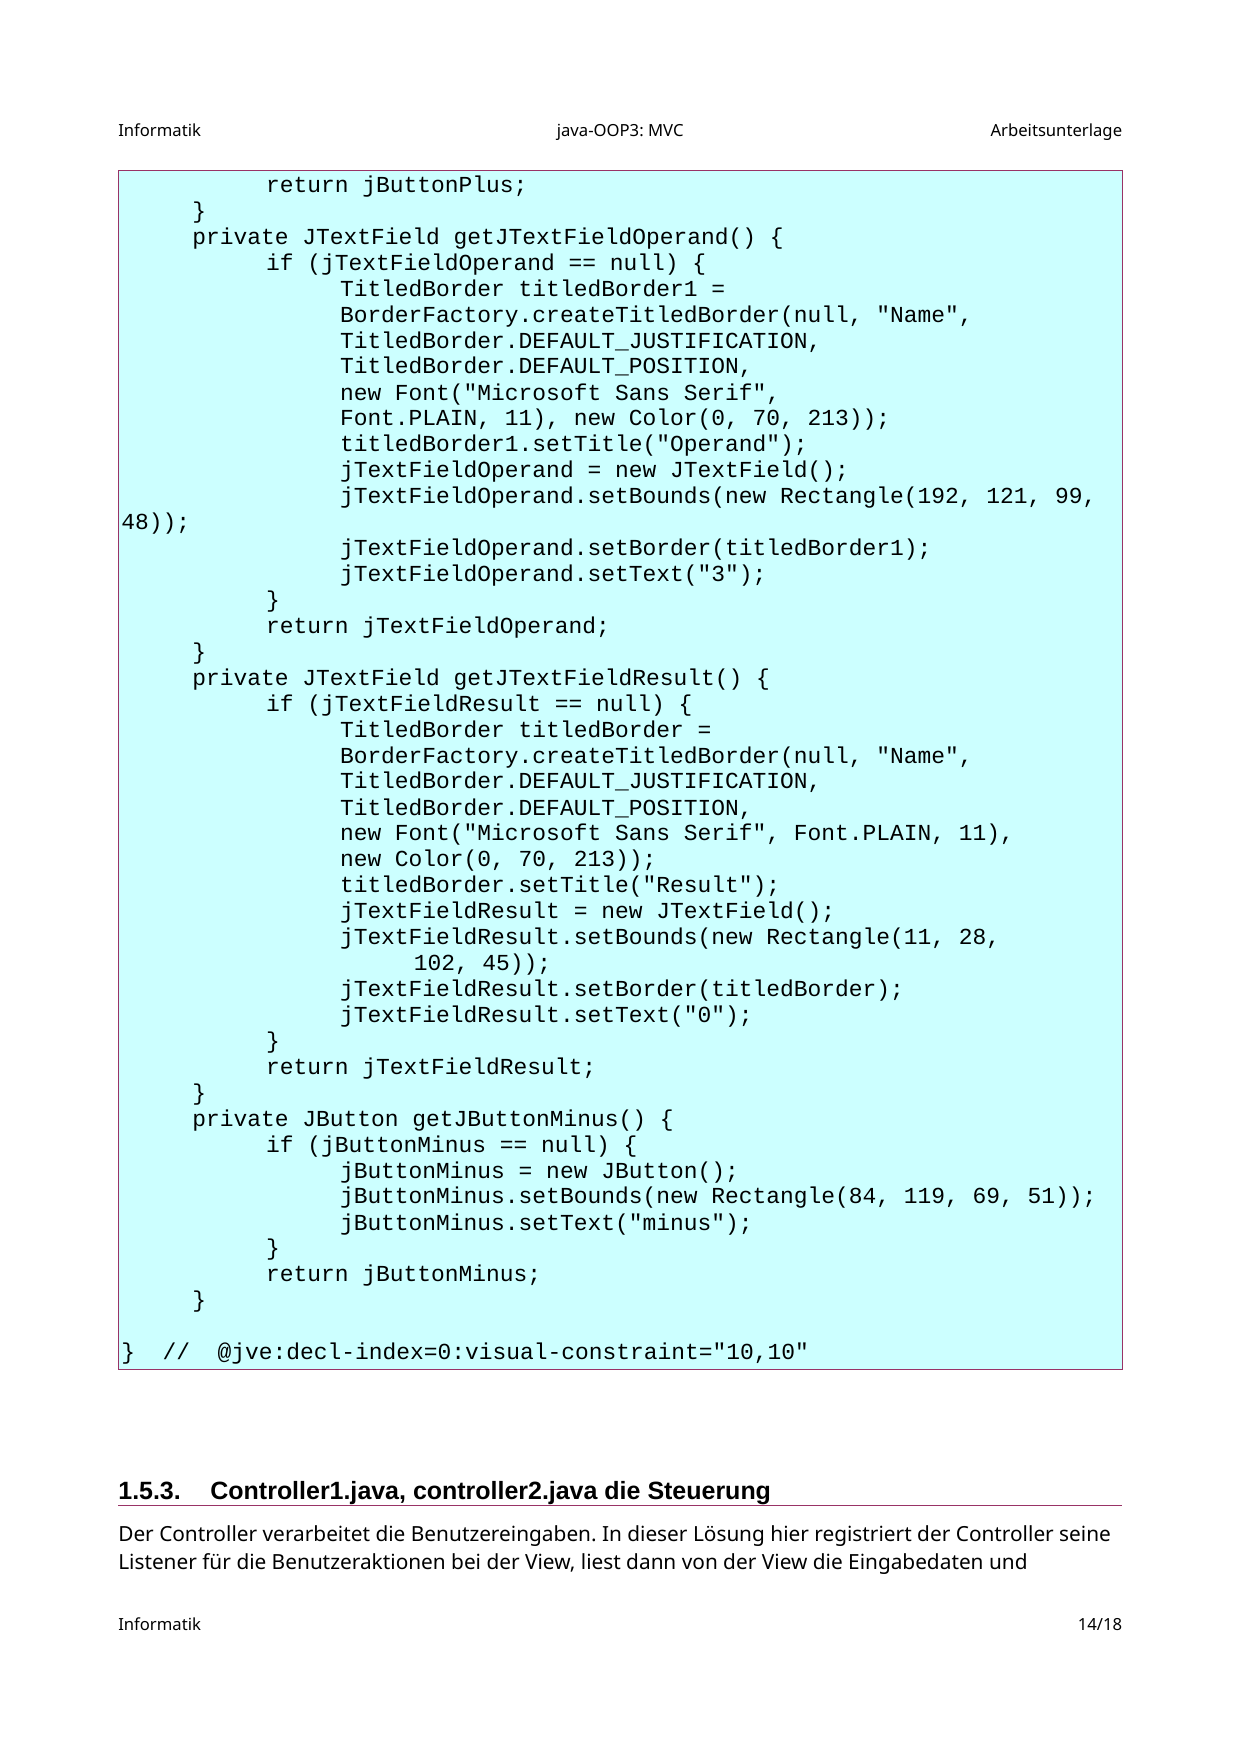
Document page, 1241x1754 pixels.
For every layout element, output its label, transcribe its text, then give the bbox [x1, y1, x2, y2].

text 102, 45)); [119, 948, 1122, 974]
text } [119, 1234, 1122, 1260]
text jTextFieldOperand.setText("3"); [119, 559, 1122, 585]
text jButtonMinus = new JButton(); [119, 1156, 1122, 1182]
text private JButton getJButtonMinus() { [119, 1104, 1122, 1130]
text } [119, 1286, 1122, 1312]
text return jTextFieldResult; [119, 1052, 1122, 1078]
text if (jTextFieldOperand == null) { [119, 248, 1122, 274]
text Der Controller verarbeitet die Benutzereingaben. In dieser Lösung hier registriert der Controller seine Listener für die Benutzeraktionen bei der View, liest dann von der View die Eingabedaten und [118, 1519, 1122, 1576]
text if (jButtonMinus == null) { [119, 1130, 1122, 1156]
text } [119, 196, 1122, 222]
text titledBorder1.setTitle("Operand"); [119, 430, 1122, 456]
text return jTextFieldOperand; [119, 611, 1122, 637]
text } [119, 637, 1122, 663]
text if (jTextFieldResult == null) { [119, 689, 1122, 715]
text private JTextField getJTextFieldResult() { [119, 663, 1122, 689]
text jTextFieldResult = new JTextField(); [119, 897, 1122, 922]
text TitledBorder titledBorder = BorderFactory.createTitledBorder(null, "Name", TitledBorder.DEFAULT_JUSTIFICATION, TitledBorder.DEFAULT_POSITION, new Font("Microsoft Sans Serif", Font.PLAIN, 11), new Color(0, 70, 213)); [119, 715, 1122, 871]
text titledBorder.setTitle("Result"); [119, 871, 1122, 897]
text jTextFieldResult.setBounds(new Rectangle(11, 28, [119, 922, 1122, 948]
text TitledBorder titledBorder1 = BorderFactory.createTitledBorder(null, "Name", TitledBorder.DEFAULT_JUSTIFICATION, TitledBorder.DEFAULT_POSITION, new Font("Microsoft Sans Serif", Font.PLAIN, 11), new Color(0, 70, 213)); [119, 274, 1122, 430]
text jTextFieldOperand = new JTextField(); [119, 456, 1122, 482]
text jButtonMinus.setBounds(new Rectangle(84, 119, 69, 51)); [119, 1182, 1122, 1208]
text private JTextField getJTextFieldOperand() { [119, 222, 1122, 248]
text } // @jve:decl-index=0:visual-constraint="10,10" [119, 1337, 1122, 1369]
text jButtonMinus.setText("minus"); [119, 1208, 1122, 1234]
text return jButtonPlus; [119, 171, 1122, 196]
text jTextFieldOperand.setBorder(titledBorder1); [119, 533, 1122, 559]
text } [119, 1026, 1122, 1052]
text jTextFieldResult.setBorder(titledBorder); [119, 974, 1122, 1000]
text jTextFieldResult.setText("0"); [119, 1000, 1122, 1026]
subtitle Controller1.java, controller2.java die Steuerung [118, 1476, 1122, 1505]
text } [119, 585, 1122, 611]
text jTextFieldOperand.setBounds(new Rectangle(192, 121, 99, 48)); [119, 482, 1122, 533]
text } [119, 1078, 1122, 1104]
text return jButtonMinus; [119, 1260, 1122, 1286]
